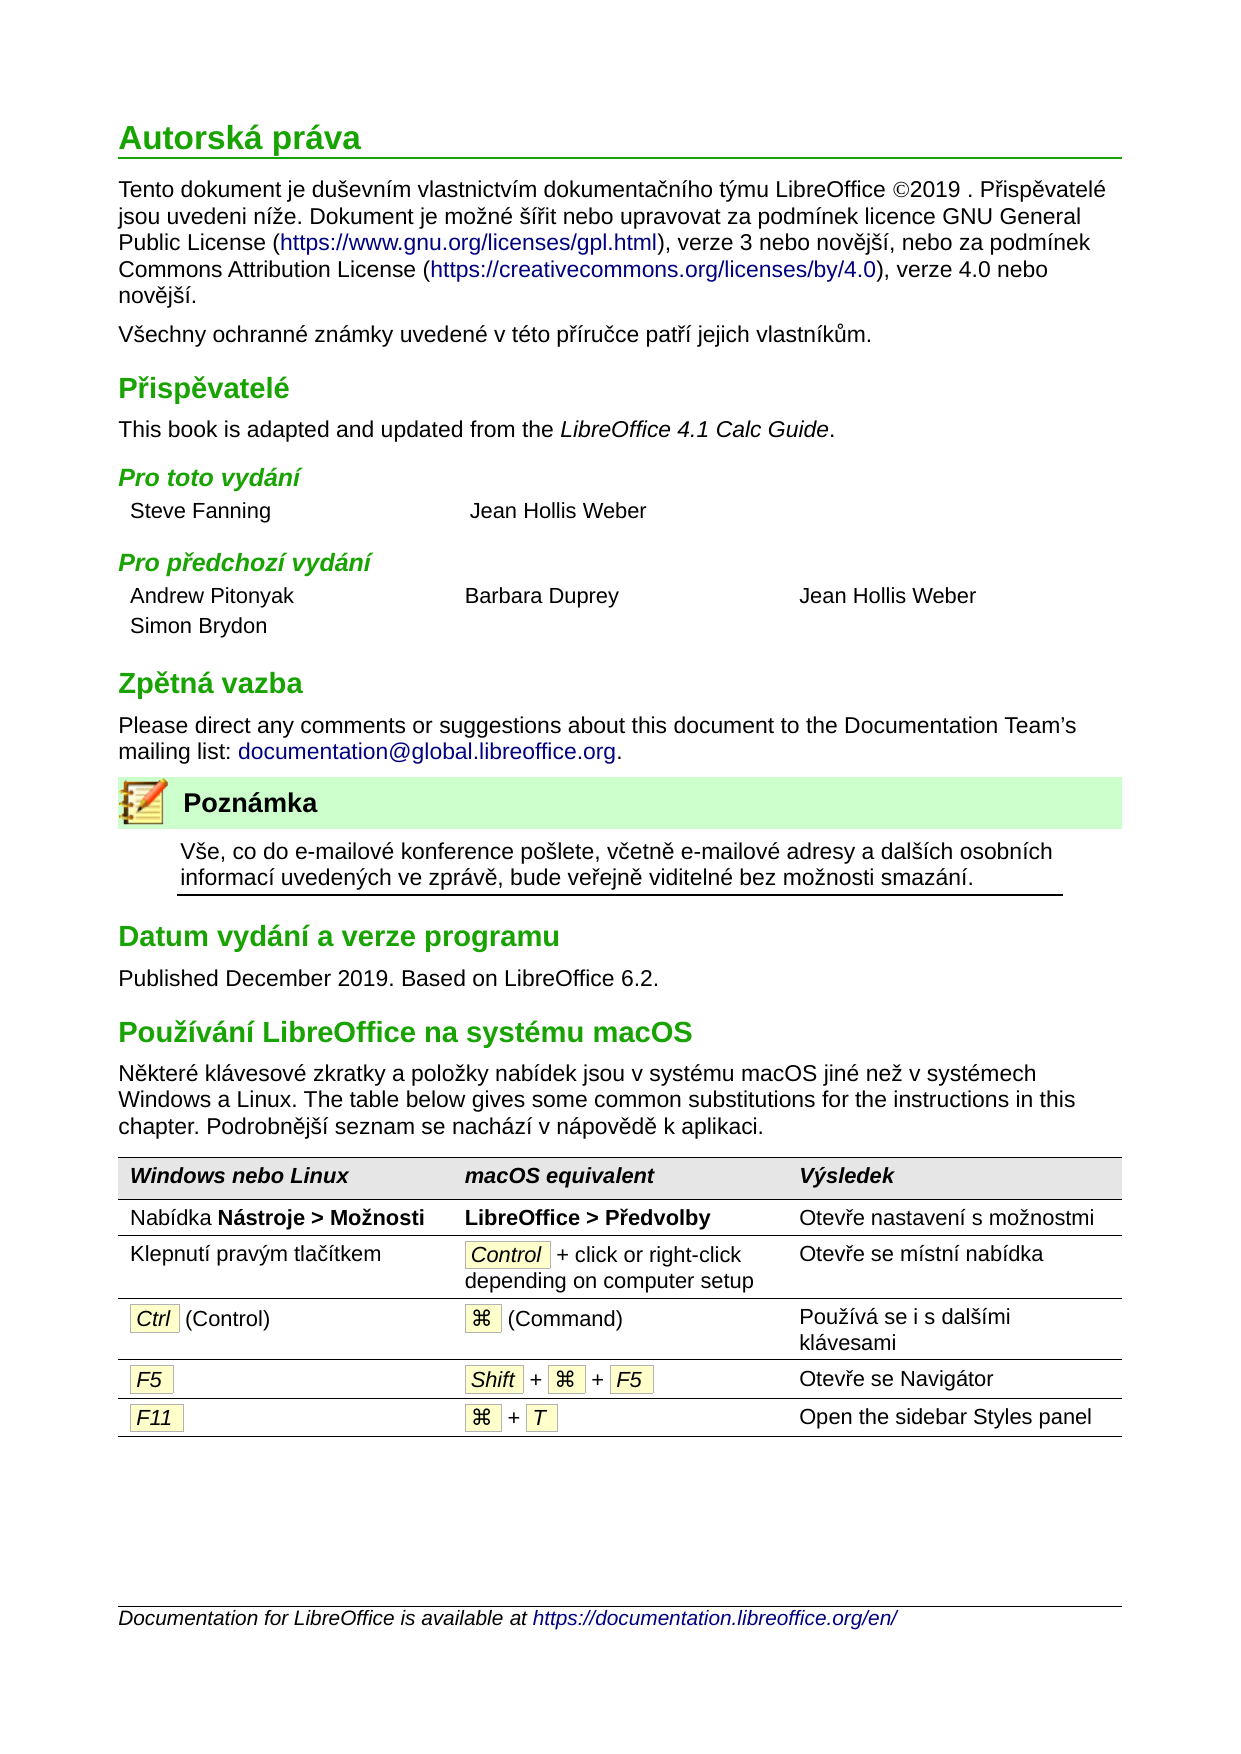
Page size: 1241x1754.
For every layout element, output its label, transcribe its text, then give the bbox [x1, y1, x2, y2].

text Please direct any comments or suggestions about this document to the Documentation Team’s mailing list: documentation@global.libreoffice.org. [118, 712, 1122, 764]
subtitle Zpětná vazba [118, 666, 1122, 700]
table_cell Klepnutí pravým tlačítkem [118, 1236, 453, 1298]
text Všechny ochranné známky uvedené v této příručce patří jejich vlastníkům. [118, 321, 1122, 347]
table_header Andrew Pitonyak [118, 583, 453, 613]
table_cell [788, 613, 1122, 643]
table_cell Ctrl (Control) [118, 1299, 453, 1359]
subtitle Přispěvatelé [118, 371, 1122, 404]
table_header Jean Hollis Weber [458, 498, 789, 528]
table_cell LibreOffice > Předvolby [453, 1200, 787, 1234]
text Vše, co do e-mailové konference pošlete, včetně e-mailové adresy a dalších osobních informací uvedených ve zprávě, bude veřejně viditelné bez možnosti smazání. [177, 835, 1063, 894]
table_header Steve Fanning [118, 498, 458, 528]
table_cell ⌘ + T [453, 1399, 787, 1436]
text Published December 2019. Based on LibreOffice 6.2. [118, 965, 1122, 991]
table_cell Používá se i s dalšími klávesami [787, 1299, 1122, 1359]
text This book is adapted and updated from the LibreOffice 4.1 Calc Guide. [118, 416, 1122, 442]
subtitle Pro toto vydání [118, 463, 1122, 492]
subtitle Pro předchozí vydání [118, 548, 1122, 577]
table_cell Otevře nastavení s možnostmi [787, 1200, 1122, 1234]
table_cell Otevře se Navigátor [787, 1360, 1122, 1398]
table_header Windows nebo Linux [118, 1158, 453, 1199]
subtitle Autorská práva [118, 118, 1122, 157]
table_header Jean Hollis Weber [788, 583, 1122, 613]
table_cell Open the sidebar Styles panel [787, 1399, 1122, 1436]
table_header Barbara Duprey [453, 583, 787, 613]
picture [119, 777, 170, 828]
table_cell F5 [118, 1360, 453, 1398]
table_cell Shift + ⌘ + F5 [453, 1360, 787, 1398]
table_cell ⌘ (Command) [453, 1299, 787, 1359]
table_header [789, 498, 1122, 528]
table_header macOS equivalent [453, 1158, 787, 1199]
text Některé klávesové zkratky a položky nabídek jsou v systému macOS jiné než v systémech Windows a Linux. The table below gives some common substitutions for the instructions in this chapter. Podrobnější seznam se nachází v nápovědě k aplikaci. [118, 1060, 1122, 1139]
table_cell F11 [118, 1399, 453, 1436]
subtitle Poznámka [118, 777, 1122, 829]
table_header Výsledek [787, 1158, 1122, 1199]
table_cell Otevře se místní nabídka [787, 1236, 1122, 1298]
table_cell Simon Brydon [118, 613, 453, 643]
subtitle Používání LibreOffice na systému macOS [118, 1015, 1122, 1048]
table_cell Control + click or right-click depending on computer setup [453, 1236, 787, 1298]
table_cell [453, 613, 787, 643]
table_cell Nabídka Nástroje > Možnosti [118, 1200, 453, 1234]
subtitle Datum vydání a verze programu [118, 919, 1122, 953]
text Tento dokument je duševním vlastnictvím dokumentačního týmu LibreOffice ©2019 . Přispěvatelé jsou uvedeni níže. Dokument je možné šířit nebo upravovat za podmínek licence GNU General Public License (https://www.gnu.org/licenses/gpl.html), verze 3 nebo novější, nebo za podmínek Commons Attribution License (https://creativecommons.org/licenses/by/4.0), verze 4.0 nebo novější. [118, 176, 1122, 308]
